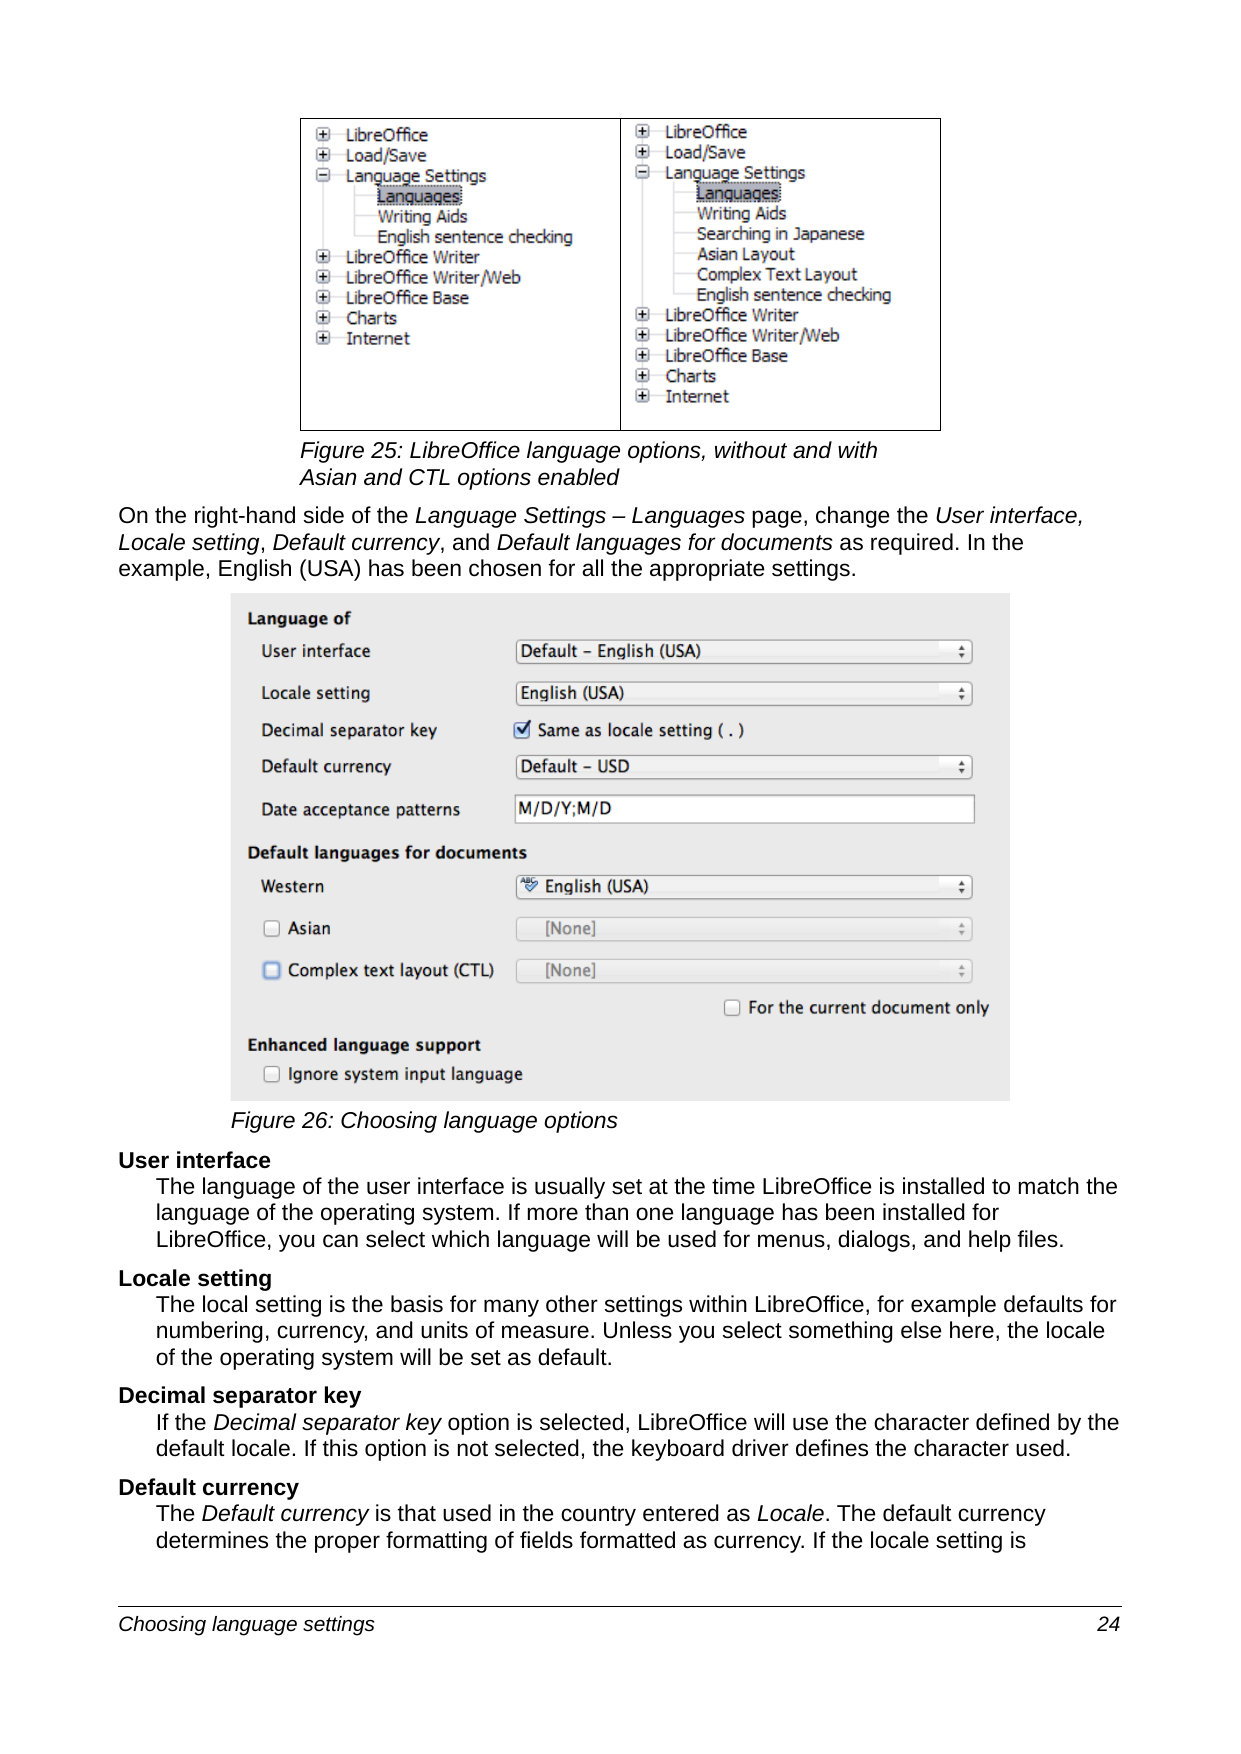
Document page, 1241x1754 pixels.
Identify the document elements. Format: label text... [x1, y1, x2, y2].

picture [621, 119, 940, 430]
text Locale setting [118, 1264, 1122, 1291]
picture [230, 593, 1010, 1101]
text The Default currency is that used in the country entered as Locale. The default currency determines the proper formatting of fields formatted as currency. If the locale setting is [156, 1500, 1122, 1553]
text The language of the user interface is usually set at the time LibreOffice is installed to match the language of the operating system. If more than one language has been installed for LibreOffice, you can select which language will be used for menus, dialogs, and help files. [156, 1173, 1122, 1252]
text The local setting is the basis for many other settings within LibreOffice, for example defaults for numbering, currency, and units of measure. Unless you select something else here, the locale of the operating system will be set as default. [156, 1291, 1122, 1370]
text If the Decimal separator key option is selected, LibreOffice will use the character defined by the default locale. If this option is not selected, the keyboard driver defines the character used. [156, 1409, 1122, 1461]
text Decimal separator key [118, 1382, 1122, 1409]
text Figure 25: LibreOffice language options, without and with Asian and CTL options enabled [300, 437, 940, 490]
text Figure 26: Choosing language options [231, 1107, 1010, 1133]
text On the right-hand side of the Language Settings – Languages page, change the User interface, Locale setting, Default currency, and Default languages for documents as required. In the example, English (USA) has been chosen for all the appropriate settings. [118, 502, 1122, 581]
picture [301, 119, 620, 430]
text Default currency [118, 1474, 1122, 1500]
text User interface [118, 1147, 1122, 1173]
